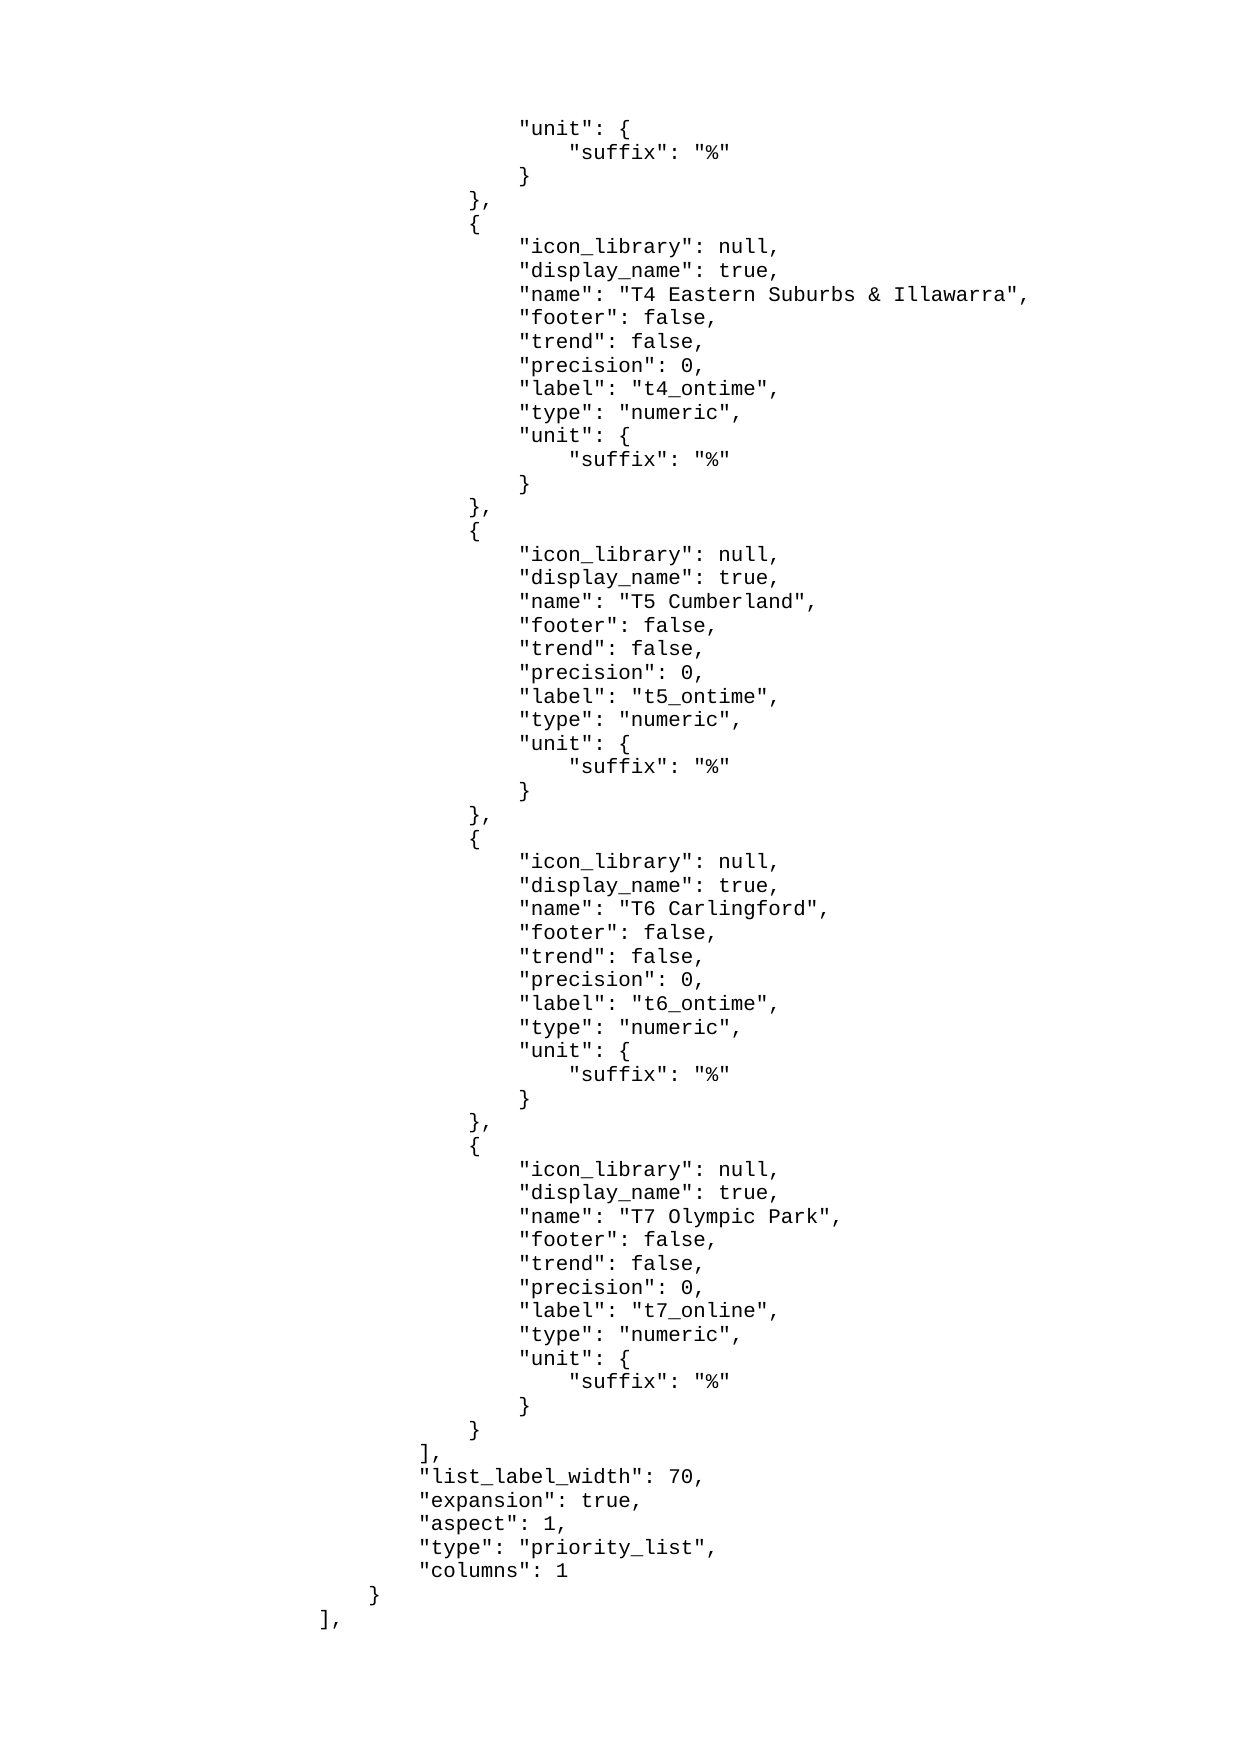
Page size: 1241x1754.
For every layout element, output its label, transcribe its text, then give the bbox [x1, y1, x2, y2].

text }, [118, 496, 1122, 520]
text "type": "numeric", [118, 1017, 1122, 1040]
text } [118, 780, 1122, 804]
text "type": "numeric", [118, 1324, 1122, 1348]
text "unit": { [118, 1040, 1122, 1064]
text { [118, 520, 1122, 544]
text "precision": 0, [118, 969, 1122, 993]
text "footer": false, [118, 922, 1122, 946]
text "trend": false, [118, 1253, 1122, 1277]
text "suffix": "%" [118, 757, 1122, 780]
text } [118, 1419, 1122, 1442]
text "label": "t4_ontime", [118, 378, 1122, 402]
text "icon_library": null, [118, 1158, 1122, 1182]
text } [118, 1395, 1122, 1419]
text "unit": { [118, 1348, 1122, 1371]
text "footer": false, [118, 307, 1122, 331]
text } [118, 1088, 1122, 1111]
text "name": "T7 Olympic Park", [118, 1206, 1122, 1229]
text "list_label_width": 70, [118, 1466, 1122, 1489]
text "footer": false, [118, 615, 1122, 638]
text "trend": false, [118, 331, 1122, 354]
text "name": "T5 Cumberland", [118, 591, 1122, 615]
text }, [118, 804, 1122, 827]
text "type": "priority_list", [118, 1537, 1122, 1561]
text { [118, 213, 1122, 236]
text "type": "numeric", [118, 402, 1122, 426]
text "icon_library": null, [118, 544, 1122, 567]
text "display_name": true, [118, 1182, 1122, 1206]
text "label": "t7_online", [118, 1300, 1122, 1324]
text "unit": { [118, 733, 1122, 757]
text } [118, 473, 1122, 496]
text "name": "T4 Eastern Suburbs & Illawarra", [118, 284, 1122, 307]
text "precision": 0, [118, 1277, 1122, 1300]
text "display_name": true, [118, 875, 1122, 898]
text "label": "t5_ontime", [118, 686, 1122, 709]
text "icon_library": null, [118, 236, 1122, 260]
text "display_name": true, [118, 567, 1122, 591]
text } [118, 1584, 1122, 1608]
text } [118, 165, 1122, 189]
text "aspect": 1, [118, 1513, 1122, 1537]
text "display_name": true, [118, 260, 1122, 284]
text "footer": false, [118, 1229, 1122, 1253]
text { [118, 827, 1122, 851]
text "label": "t6_ontime", [118, 993, 1122, 1017]
text "suffix": "%" [118, 1064, 1122, 1088]
text { [118, 1135, 1122, 1158]
text "suffix": "%" [118, 142, 1122, 165]
text "columns": 1 [118, 1561, 1122, 1584]
text }, [118, 189, 1122, 213]
text "unit": { [118, 426, 1122, 449]
text "icon_library": null, [118, 851, 1122, 875]
text "name": "T6 Carlingford", [118, 898, 1122, 922]
text ], [118, 1608, 1122, 1631]
text "type": "numeric", [118, 709, 1122, 733]
text "precision": 0, [118, 662, 1122, 686]
text "suffix": "%" [118, 1371, 1122, 1395]
text ], [118, 1442, 1122, 1466]
text "trend": false, [118, 638, 1122, 662]
text "trend": false, [118, 946, 1122, 969]
text "unit": { [118, 118, 1122, 142]
text "precision": 0, [118, 354, 1122, 378]
text "expansion": true, [118, 1489, 1122, 1513]
text }, [118, 1111, 1122, 1135]
text "suffix": "%" [118, 449, 1122, 473]
